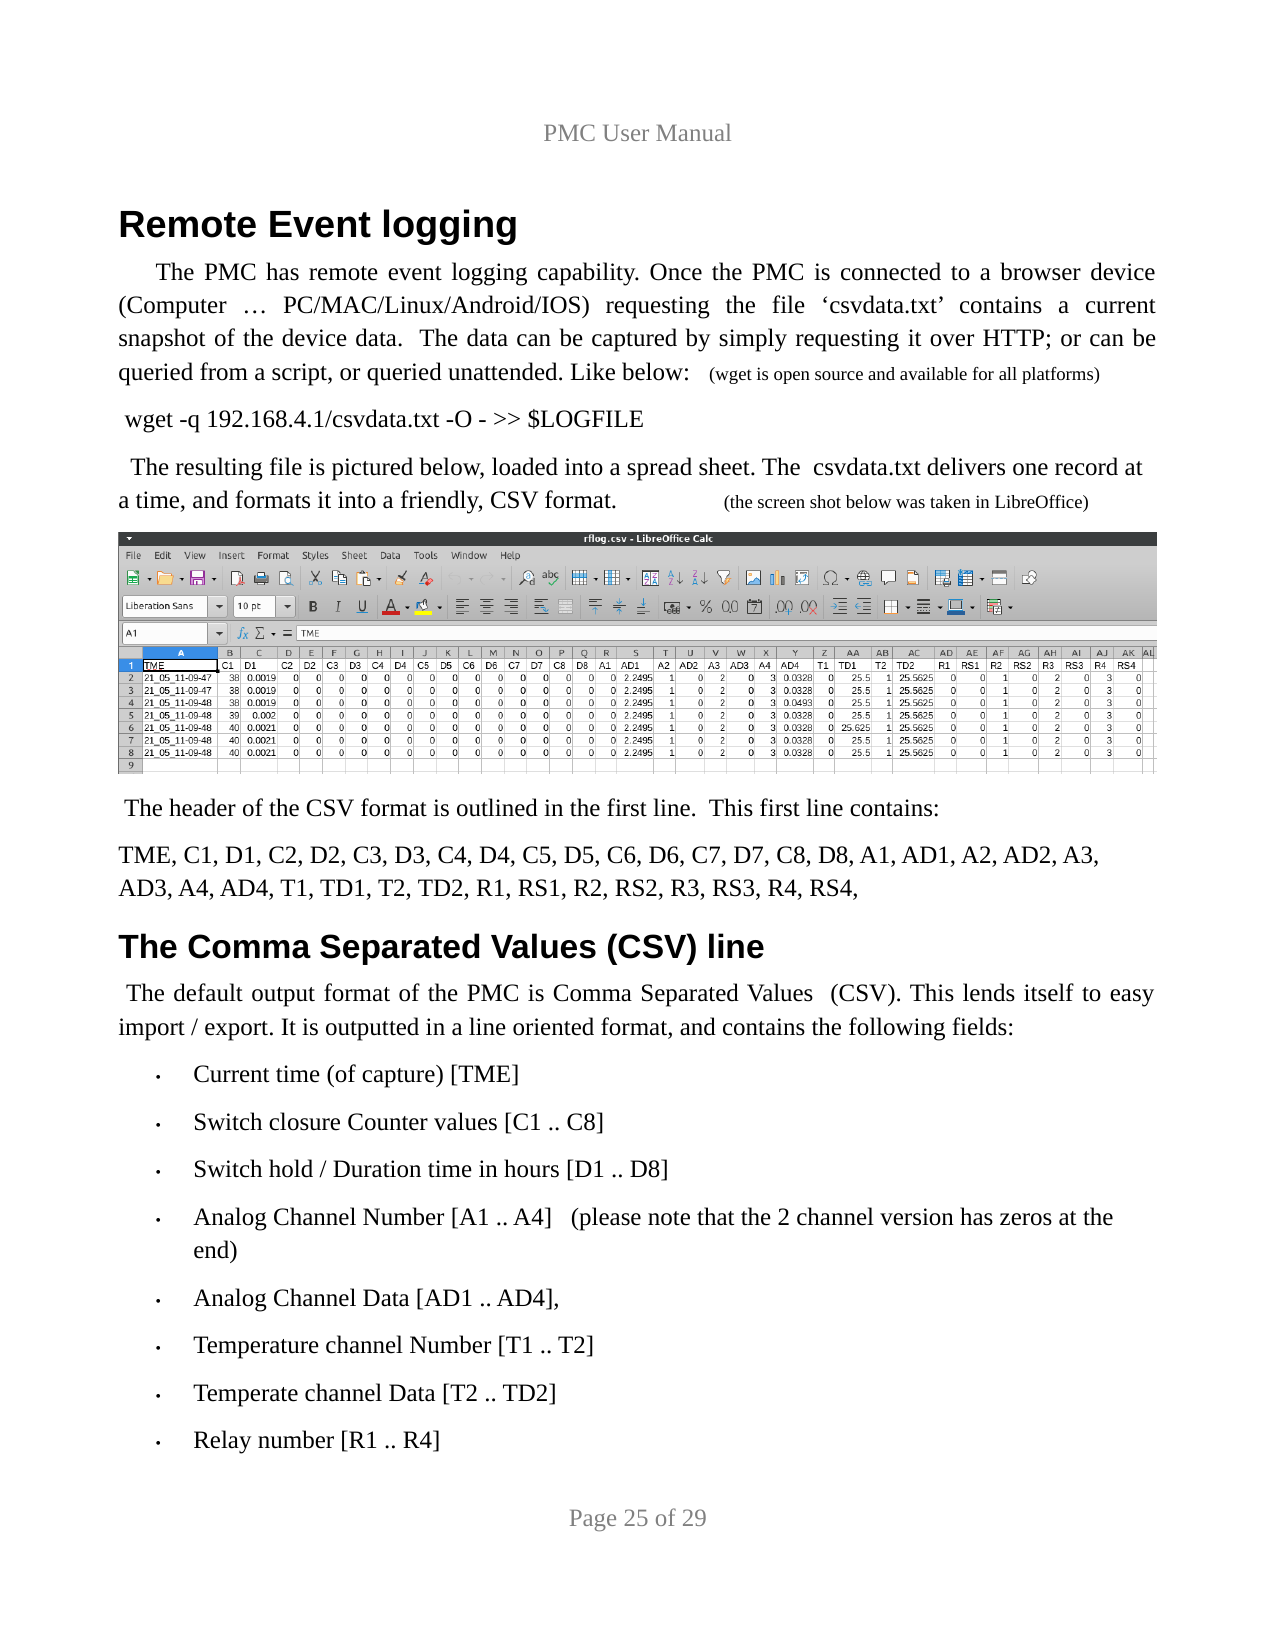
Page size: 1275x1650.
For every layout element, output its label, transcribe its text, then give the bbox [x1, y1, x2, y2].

list Switch closure Counter values [C1 .. C8] [156, 1107, 1157, 1136]
text The resulting file is pictured below, loaded into a spread sheet. The csvdata.txt delivers one record at a time, and formats it into a friendly, CSV format. (the screen shot below was taken in LibreOffice) [118, 452, 1157, 513]
picture [118, 532, 1157, 774]
subtitle Remote Event logging [118, 201, 1157, 245]
text The PMC has remote event logging capability. Once the PMC is connected to a browser device (Computer … PC/MAC/Linux/Android/IOS) requesting the file ‘csvdata.txt’ contains a current snapshot of the device data. The data can be captured by simply requesting it over HTTP; or can be queried from a script, or queried unattended. Like below: (wget is open source and available for all platforms) [118, 257, 1157, 385]
list Relay number [R1 .. R4] [156, 1425, 1157, 1454]
list Analog Channel Number [A1 .. A4] (please note that the 2 channel version has zeros at the end) [156, 1202, 1157, 1264]
list Current time (of capture) [TME] [156, 1059, 1157, 1088]
text The default output format of the PMC is Comma Separated Values (CSV). This lends itself to easy import / export. It is outputted in a line oriented format, and contains the following fields: [118, 978, 1157, 1040]
subtitle The Comma Separated Values (CSV) line [118, 927, 1157, 966]
text The header of the CSV format is outlined in the first line. This first line contains: [118, 793, 1157, 822]
list Temperate channel Data [T2 .. TD2] [156, 1378, 1157, 1407]
list Analog Channel Data [AD1 .. AD4], [156, 1283, 1157, 1311]
text TME, C1, D1, C2, D2, C3, D3, C4, D4, C5, D5, C6, D6, C7, D7, C8, D8, A1, AD1, A2, AD2, A3, AD3, A4, AD4, T1, TD1, T2, TD2, R1, RS1, R2, RS2, R3, RS3, R4, RS4, [118, 841, 1157, 902]
list Temperature channel Number [T1 .. T2] [156, 1330, 1157, 1359]
text wget -q 192.168.4.1/csvdata.txt -O - >> $LOGFILE [118, 404, 1157, 433]
list Switch hold / Duration time in hours [D1 .. D8] [156, 1154, 1157, 1183]
